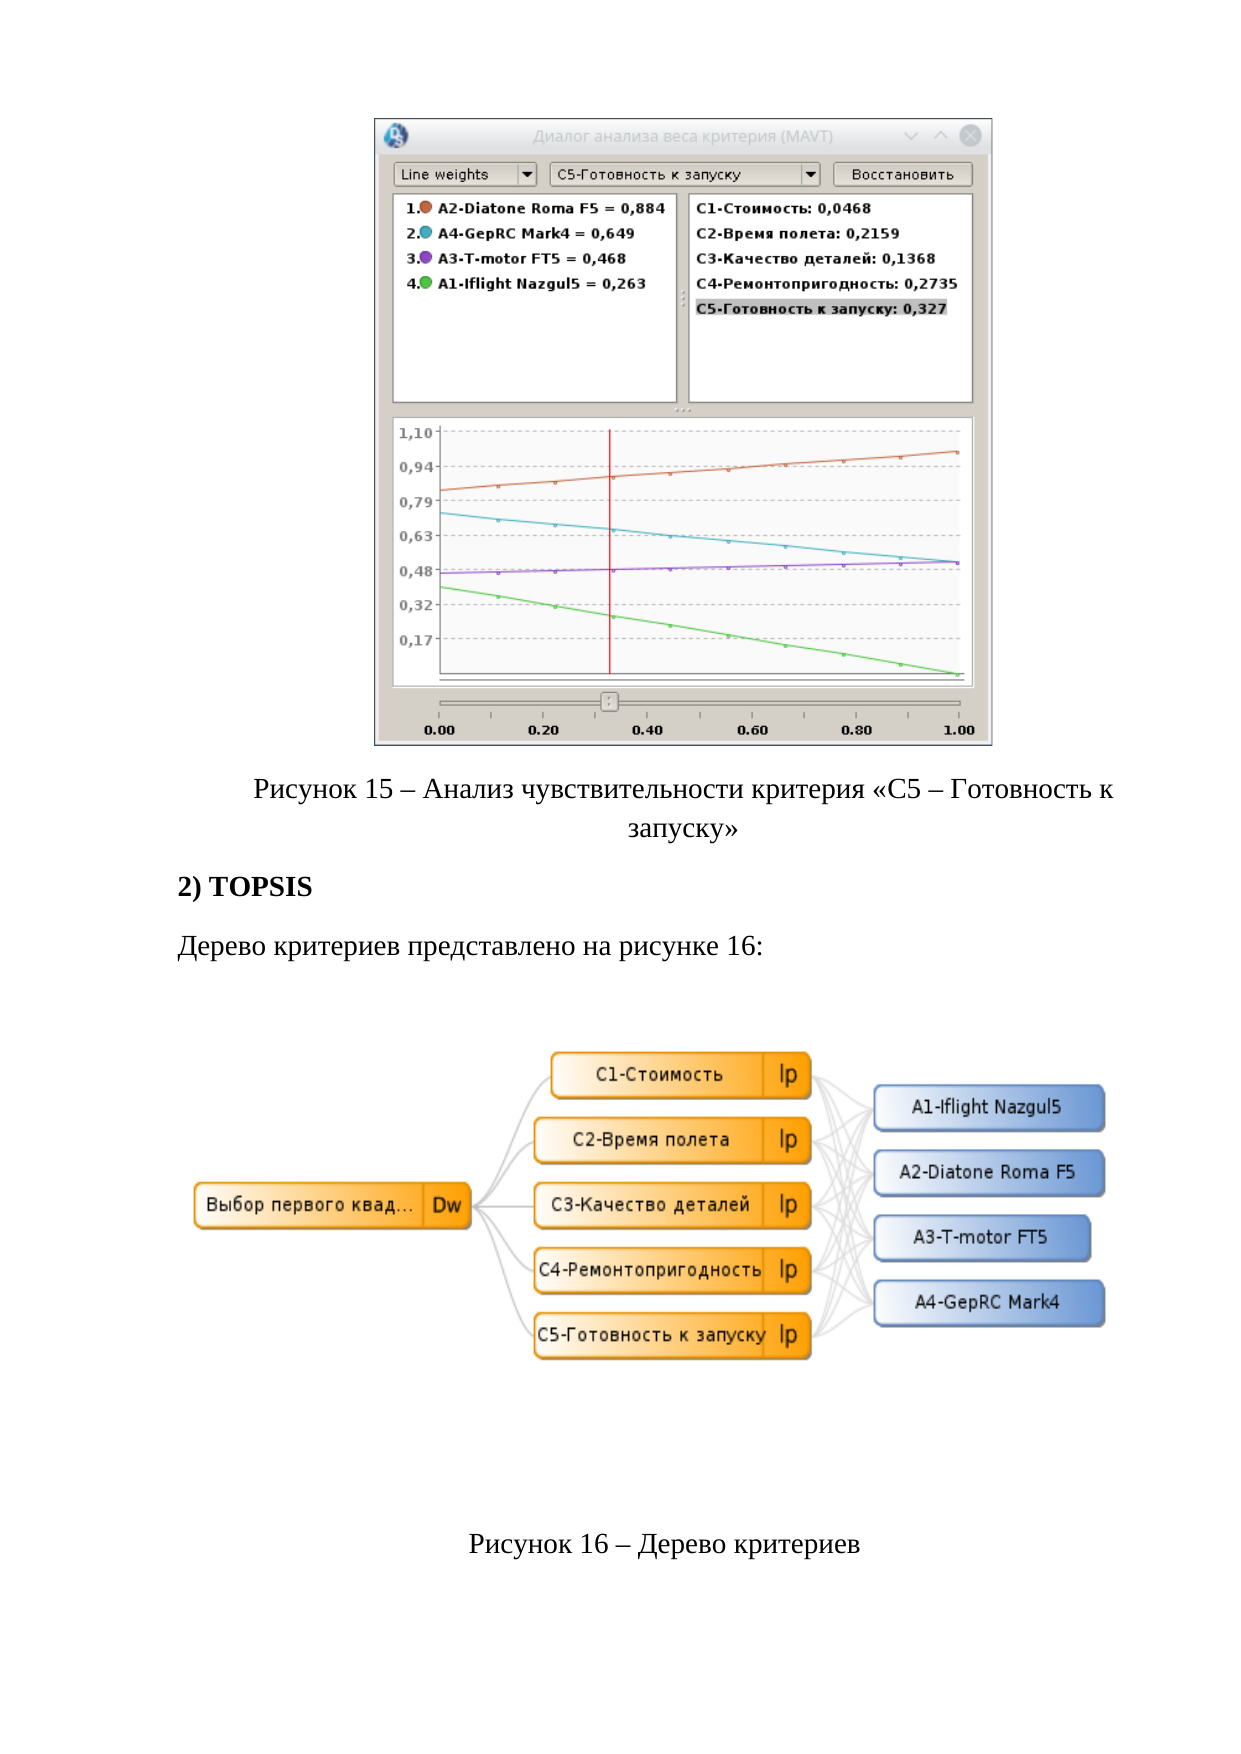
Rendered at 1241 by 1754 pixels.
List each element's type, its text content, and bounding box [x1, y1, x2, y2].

picture [374, 118, 993, 746]
text Рисунок 15 – Анализ чувствительности критерия «C5 – Готовность к запуску» [215, 771, 1152, 843]
picture [177, 1000, 1152, 1434]
text 2) TOPSIS [177, 869, 1152, 903]
text Рисунок 16 – Дерево критериев [177, 1526, 1152, 1560]
text Дерево критериев представлено на рисунке 16: [177, 928, 1152, 962]
